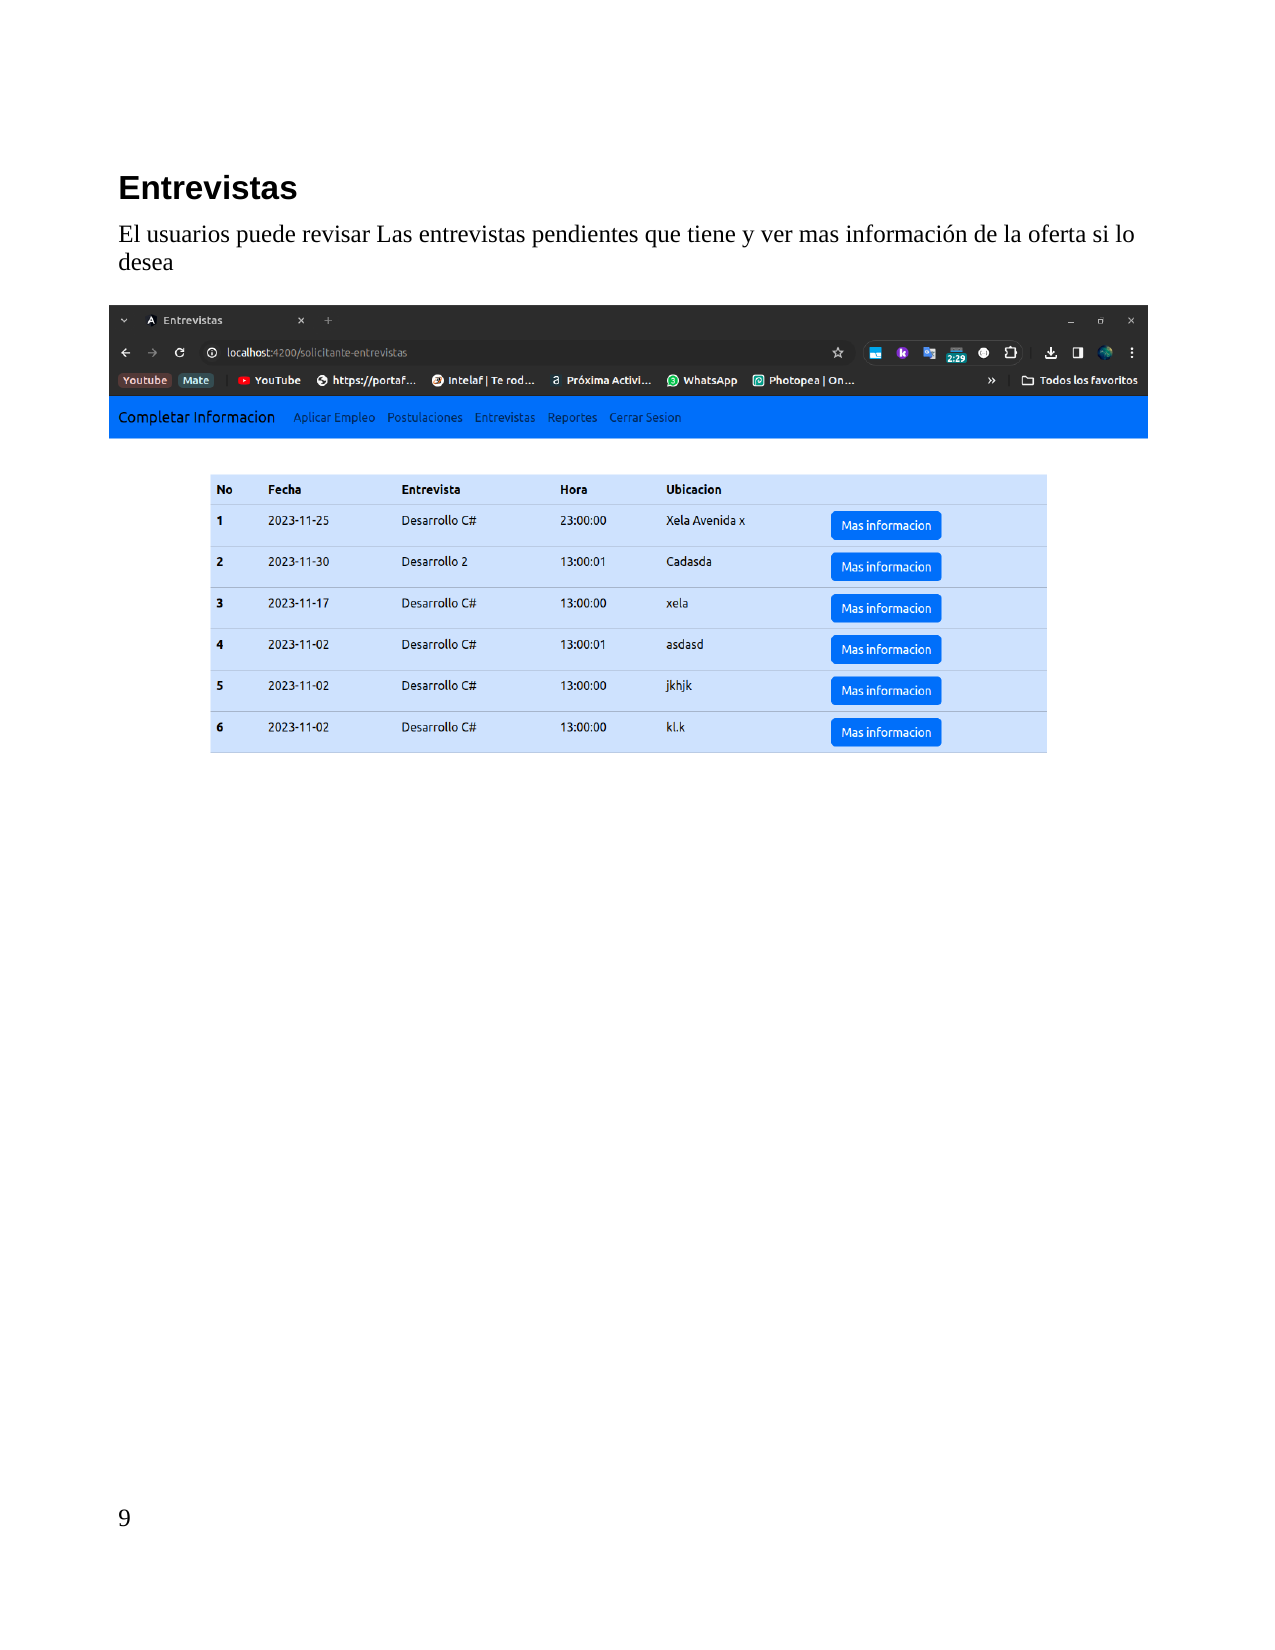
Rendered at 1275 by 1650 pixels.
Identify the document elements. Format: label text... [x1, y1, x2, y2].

text El usuarios puede revisar Las entrevistas pendientes que tiene y ver mas información de la oferta si lo desea [118, 219, 1157, 276]
picture [109, 305, 1148, 961]
subtitle Entrevistas [118, 168, 1157, 206]
